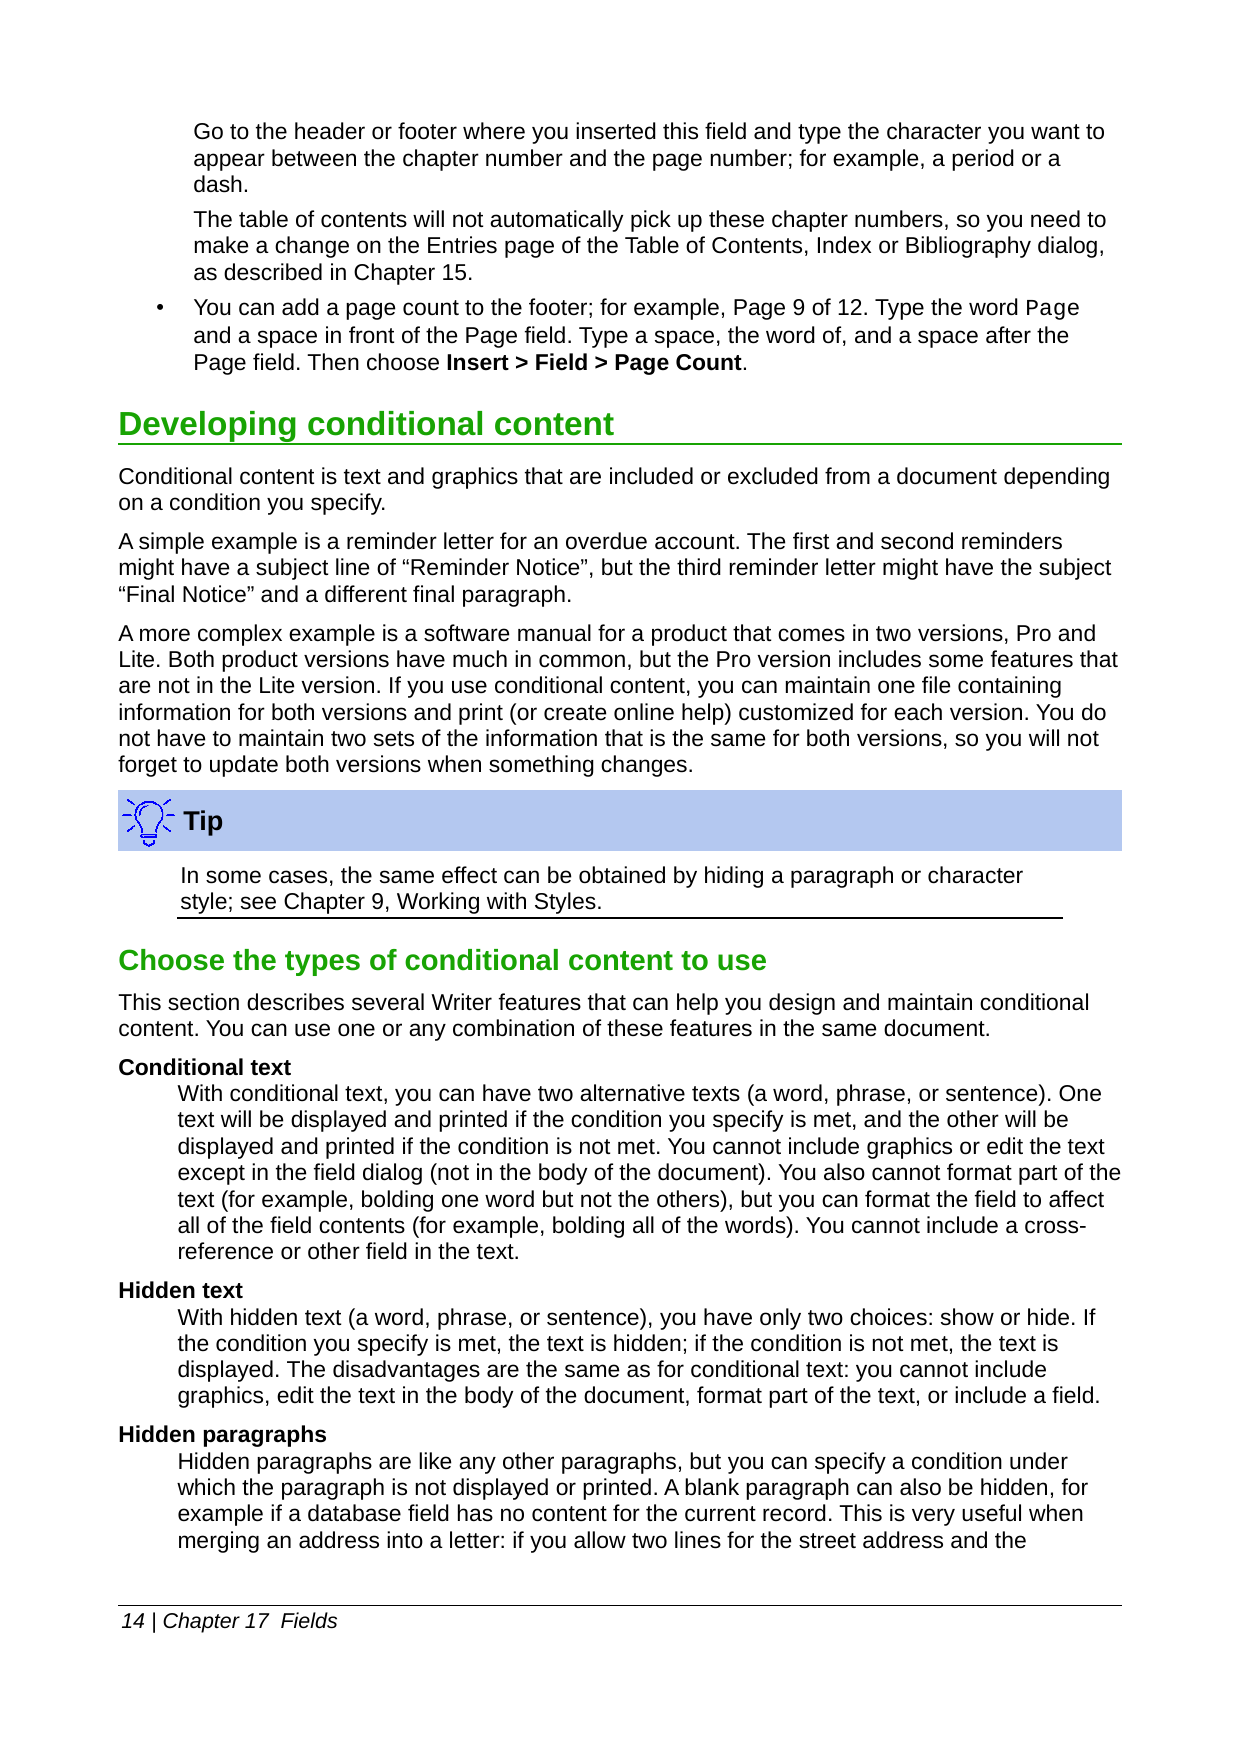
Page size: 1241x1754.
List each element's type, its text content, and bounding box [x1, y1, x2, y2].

text A simple example is a reminder letter for an overdue account. The first and second reminders might have a subject line of “Reminder Notice”, but the third reminder letter might have the subject “Final Notice” and a different final paragraph. [118, 528, 1122, 607]
text With hidden text (a word, phrase, or sentence), you have only two choices: show or hide. If the condition you specify is met, the text is hidden; if the condition is not met, the text is displayed. The disadvantages are the same as for conditional text: you cannot include graphics, edit the text in the body of the document, format part of the text, or include a field. [177, 1303, 1122, 1409]
picture [119, 791, 179, 851]
text Conditional content is text and graphics that are included or excluded from a document depending on a condition you specify. [118, 463, 1122, 515]
subtitle Choose the types of conditional content to use [118, 943, 1122, 977]
subtitle Developing conditional content [118, 404, 1122, 443]
text In some cases, the same effect can be obtained by hiding a paragraph or character style; see Chapter 9, Working with Styles. [177, 859, 1063, 917]
text Hidden paragraphs are like any other paragraphs, but you can specify a condition under which the paragraph is not displayed or printed. A blank paragraph can also be hidden, for example if a database field has no content for the current record. This is very useful when merging an address into a letter: if you allow two lines for the street address and the [177, 1448, 1122, 1553]
list Go to the header or footer where you inserted this field and type the character you want to appear between the chapter number and the page number; for example, a period or a dash. [193, 118, 1122, 197]
text Conditional text [118, 1054, 1122, 1080]
subtitle Tip [118, 790, 1122, 851]
text Hidden paragraphs [118, 1421, 1122, 1448]
list The table of contents will not automatically pick up these chapter numbers, so you need to make a change on the Entries page of the Table of Contents, Index or Bibliography dialog, as described in Chapter 15. [193, 206, 1122, 285]
text Hidden text [118, 1277, 1122, 1303]
text With conditional text, you can have two alternative texts (a word, phrase, or sentence). One text will be displayed and printed if the condition you specify is met, and the other will be displayed and printed if the condition is not met. You cannot include graphics or edit the text except in the field dialog (not in the body of the document). You also cannot format part of the text (for example, bolding one word but not the others), but you can format the field to affect all of the field contents (for example, bolding all of the words). You cannot include a cross-reference or other field in the text. [177, 1080, 1122, 1264]
text This section describes several Writer features that can help you design and maintain conditional content. You can use one or any combination of these features in the same document. [118, 988, 1122, 1041]
list You can add a page count to the footer; for example, Page 9 of 12. Type the word Page and a space in front of the Page field. Type a space, the word of, and a space after the Page field. Then choose Insert > Field > Page Count. [156, 294, 1122, 375]
text A more complex example is a software manual for a product that comes in two versions, Pro and Lite. Both product versions have much in common, but the Pro version includes some features that are not in the Lite version. If you use conditional content, you can maintain one file containing information for both versions and print (or create online help) customized for each version. You do not have to maintain two sets of the information that is the same for both versions, so you will not forget to update both versions when something changes. [118, 619, 1122, 778]
